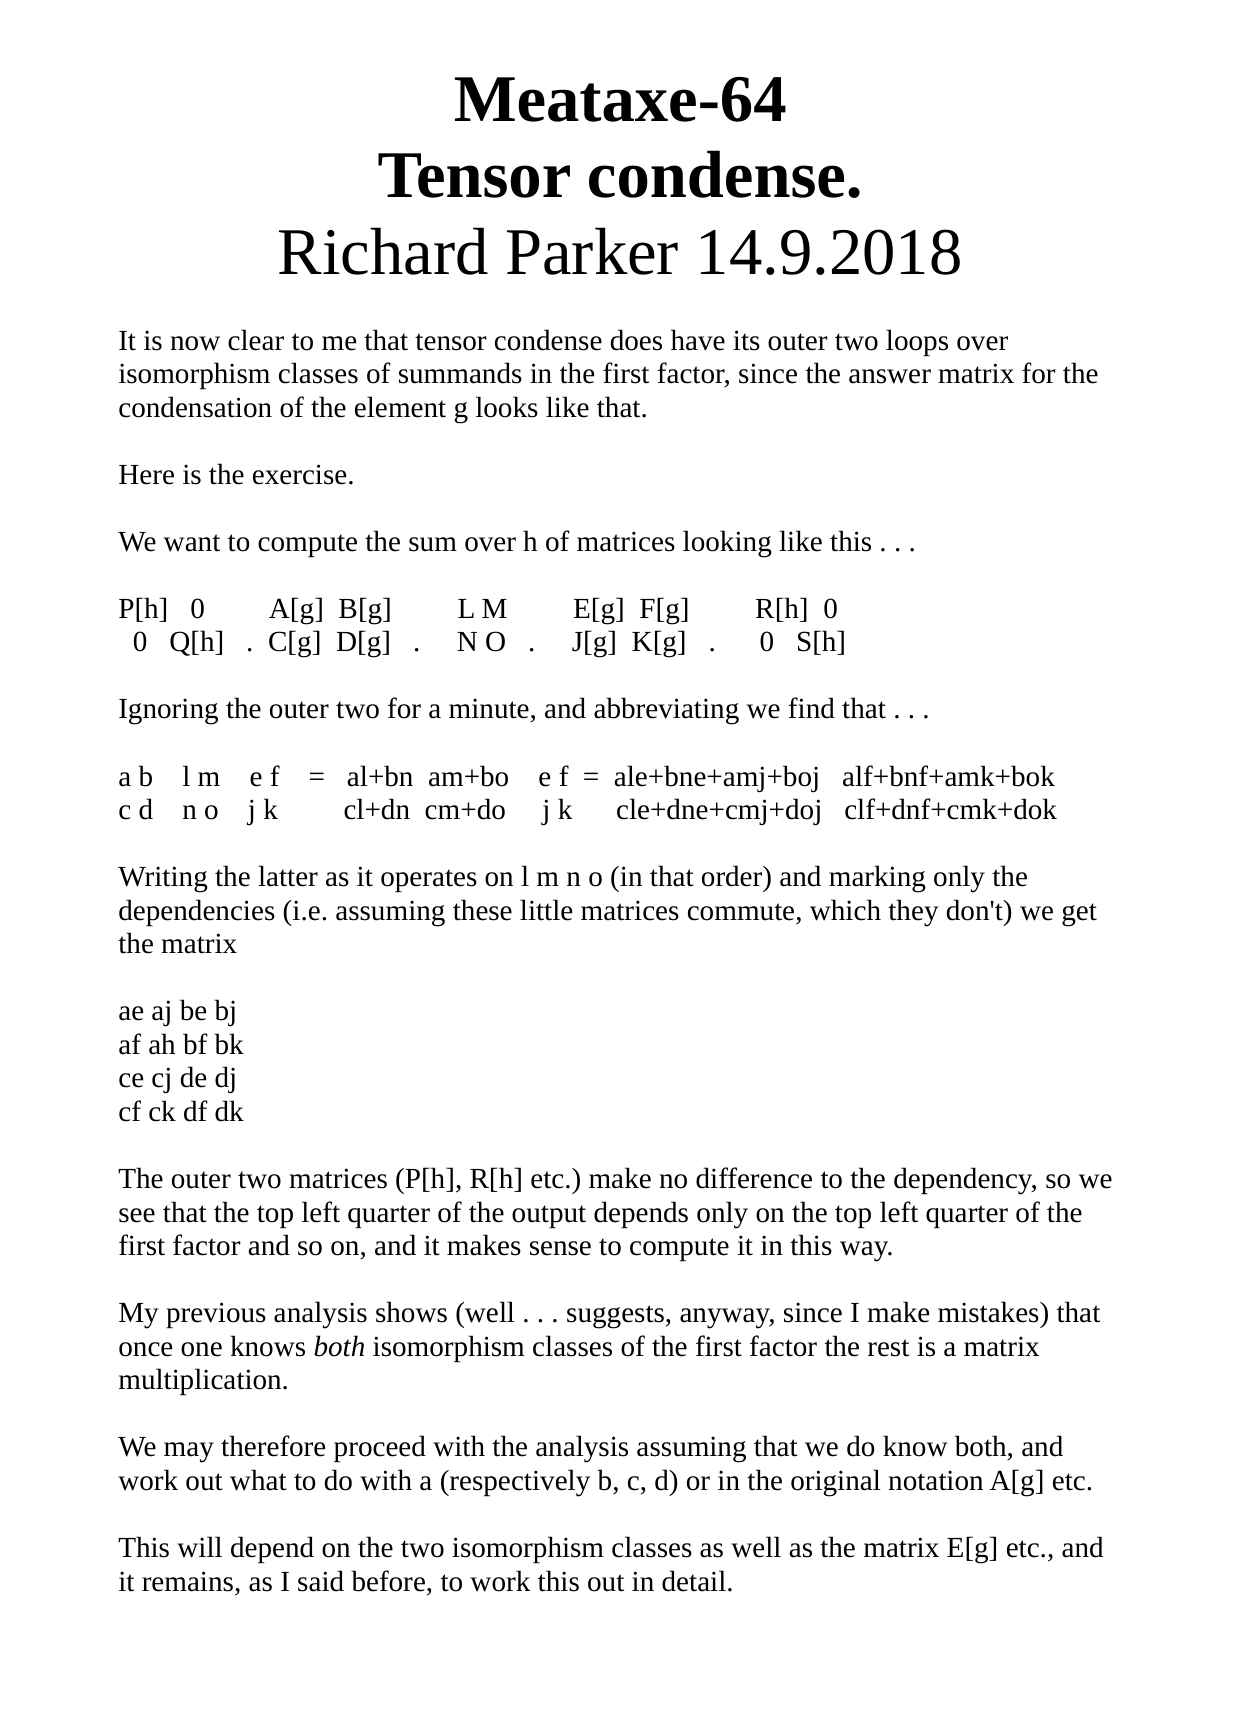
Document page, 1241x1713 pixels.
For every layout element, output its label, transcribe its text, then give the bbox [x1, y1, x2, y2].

text P[h] 0 A[g] B[g] L M E[g] F[g] R[h] 0 [118, 591, 1122, 624]
text It is now clear to me that tensor condense does have its outer two loops over isomorphism classes of summands in the first factor, since the answer matrix for the condensation of the element g looks like that. [118, 323, 1122, 423]
text My previous analysis shows (well . . . suggests, anyway, since I make mistakes) that once one knows both isomorphism classes of the first factor the rest is a matrix multiplication. [118, 1295, 1122, 1396]
text Meataxe-64 [118, 59, 1122, 136]
text ae aj be bj [118, 993, 1122, 1027]
text af ah bf bk [118, 1027, 1122, 1061]
text The outer two matrices (P[h], R[h] etc.) make no difference to the dependency, so we see that the top left quarter of the output depends only on the top left quarter of the first factor and so on, and it makes sense to compute it in this way. [118, 1161, 1122, 1262]
text cf ck df dk [118, 1094, 1122, 1128]
text ce cj de dj [118, 1061, 1122, 1094]
text Richard Parker 14.9.2018 [118, 212, 1122, 289]
text Tensor condense. [118, 136, 1122, 212]
text This will depend on the two isomorphism classes as well as the matrix E[g] etc., and it remains, as I said before, to work this out in detail. [118, 1530, 1122, 1597]
text a b l m e f = al+bn am+bo e f = ale+bne+amj+boj alf+bnf+amk+bok [118, 759, 1122, 792]
text Writing the latter as it operates on l m n o (in that order) and marking only the dependencies (i.e. assuming these little matrices commute, which they don't) we get the matrix [118, 859, 1122, 960]
text c d n o j k cl+dn cm+do j k cle+dne+cmj+doj clf+dnf+cmk+dok [118, 792, 1122, 826]
text We may therefore proceed with the analysis assuming that we do know both, and work out what to do with a (respectively b, c, d) or in the original notation A[g] etc. [118, 1429, 1122, 1497]
text 0 Q[h] . C[g] D[g] . N O . J[g] K[g] . 0 S[h] [118, 624, 1122, 658]
text We want to compute the sum over h of matrices looking like this . . . [118, 524, 1122, 557]
text Ignoring the outer two for a minute, and abbreviating we find that . . . [118, 692, 1122, 725]
text Here is the exercise. [118, 457, 1122, 490]
